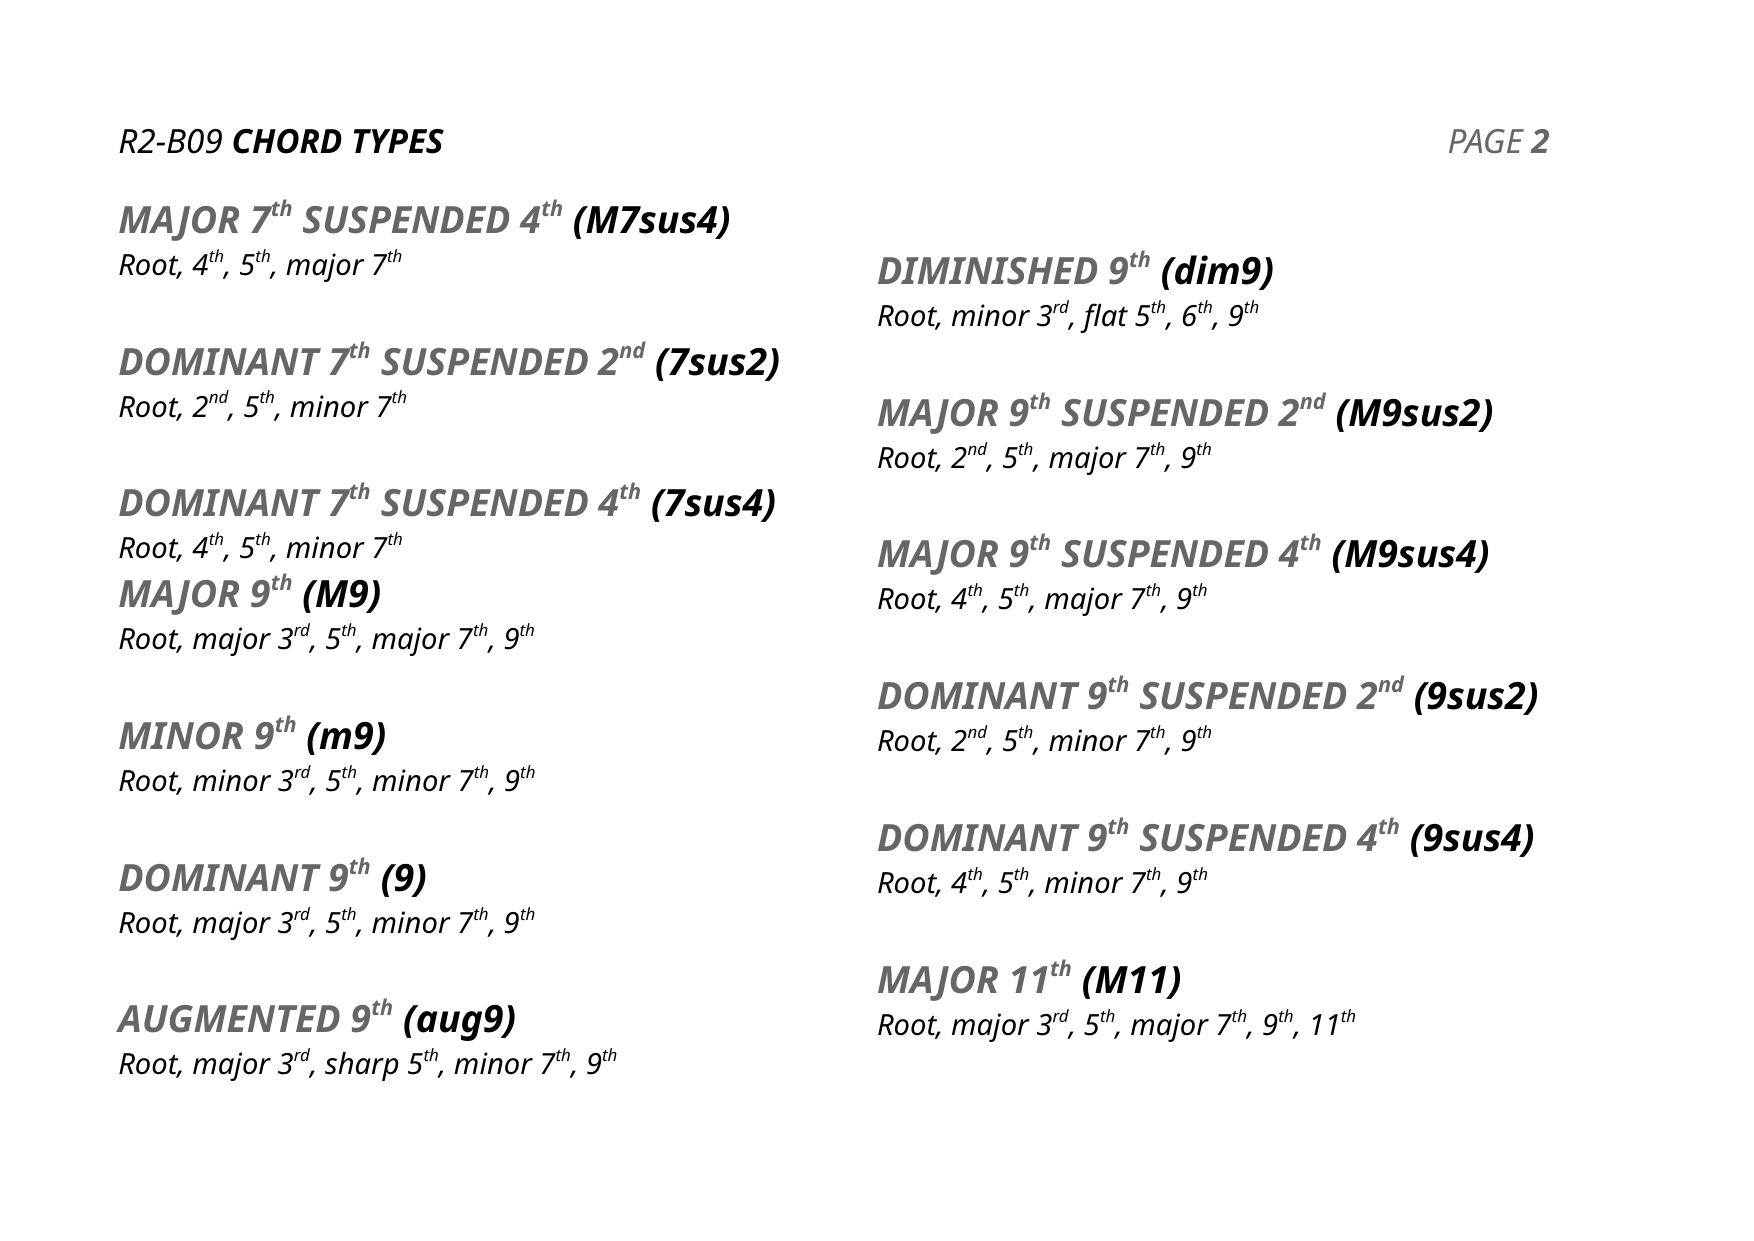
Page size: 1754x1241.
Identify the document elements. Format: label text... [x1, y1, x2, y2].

text Root, major 3rd, 5th, major 7th, 9th, 11th [877, 1004, 1635, 1044]
text DOMINANT 7th SUSPENDED 4th (7sus4) [118, 477, 877, 528]
text Root, 2nd, 5th, major 7th, 9th [877, 437, 1635, 477]
text AUGMENTED 9th (aug9) [118, 993, 877, 1044]
text Root, 4th, 5th, major 7th, 9th [877, 579, 1635, 618]
text Root, 2nd, 5th, minor 7th, 9th [877, 720, 1635, 760]
text Root, 2nd, 5th, minor 7th [118, 386, 877, 426]
text Root, major 3rd, sharp 5th, minor 7th, 9th [118, 1044, 877, 1083]
text DIMINISHED 9th (dim9) [877, 244, 1635, 295]
text Root, 4th, 5th, minor 7th, 9th [877, 862, 1635, 902]
text MAJOR 9th SUSPENDED 4th (M9sus4) [877, 528, 1635, 579]
text Root, 4th, 5th, major 7th [118, 244, 877, 284]
text DOMINANT 9th SUSPENDED 4th (9sus4) [877, 811, 1635, 862]
text MINOR 9th (m9) [118, 709, 877, 760]
text MAJOR 7th SUSPENDED 4th (M7sus4) [118, 193, 877, 244]
text MAJOR 11th (M11) [877, 953, 1635, 1004]
text Root, major 3rd, 5th, major 7th, 9th [118, 618, 877, 658]
text MAJOR 9th SUSPENDED 2nd (M9sus2) [877, 386, 1635, 437]
text MAJOR 9th (M9) [118, 567, 877, 618]
text Root, minor 3rd, flat 5th, 6th, 9th [877, 295, 1635, 335]
text DOMINANT 7th SUSPENDED 2nd (7sus2) [118, 335, 877, 386]
text Root, minor 3rd, 5th, minor 7th, 9th [118, 760, 877, 800]
text Root, major 3rd, 5th, minor 7th, 9th [118, 902, 877, 942]
text DOMINANT 9th (9) [118, 851, 877, 902]
text DOMINANT 9th SUSPENDED 2nd (9sus2) [877, 669, 1635, 720]
text Root, 4th, 5th, minor 7th [118, 528, 877, 567]
